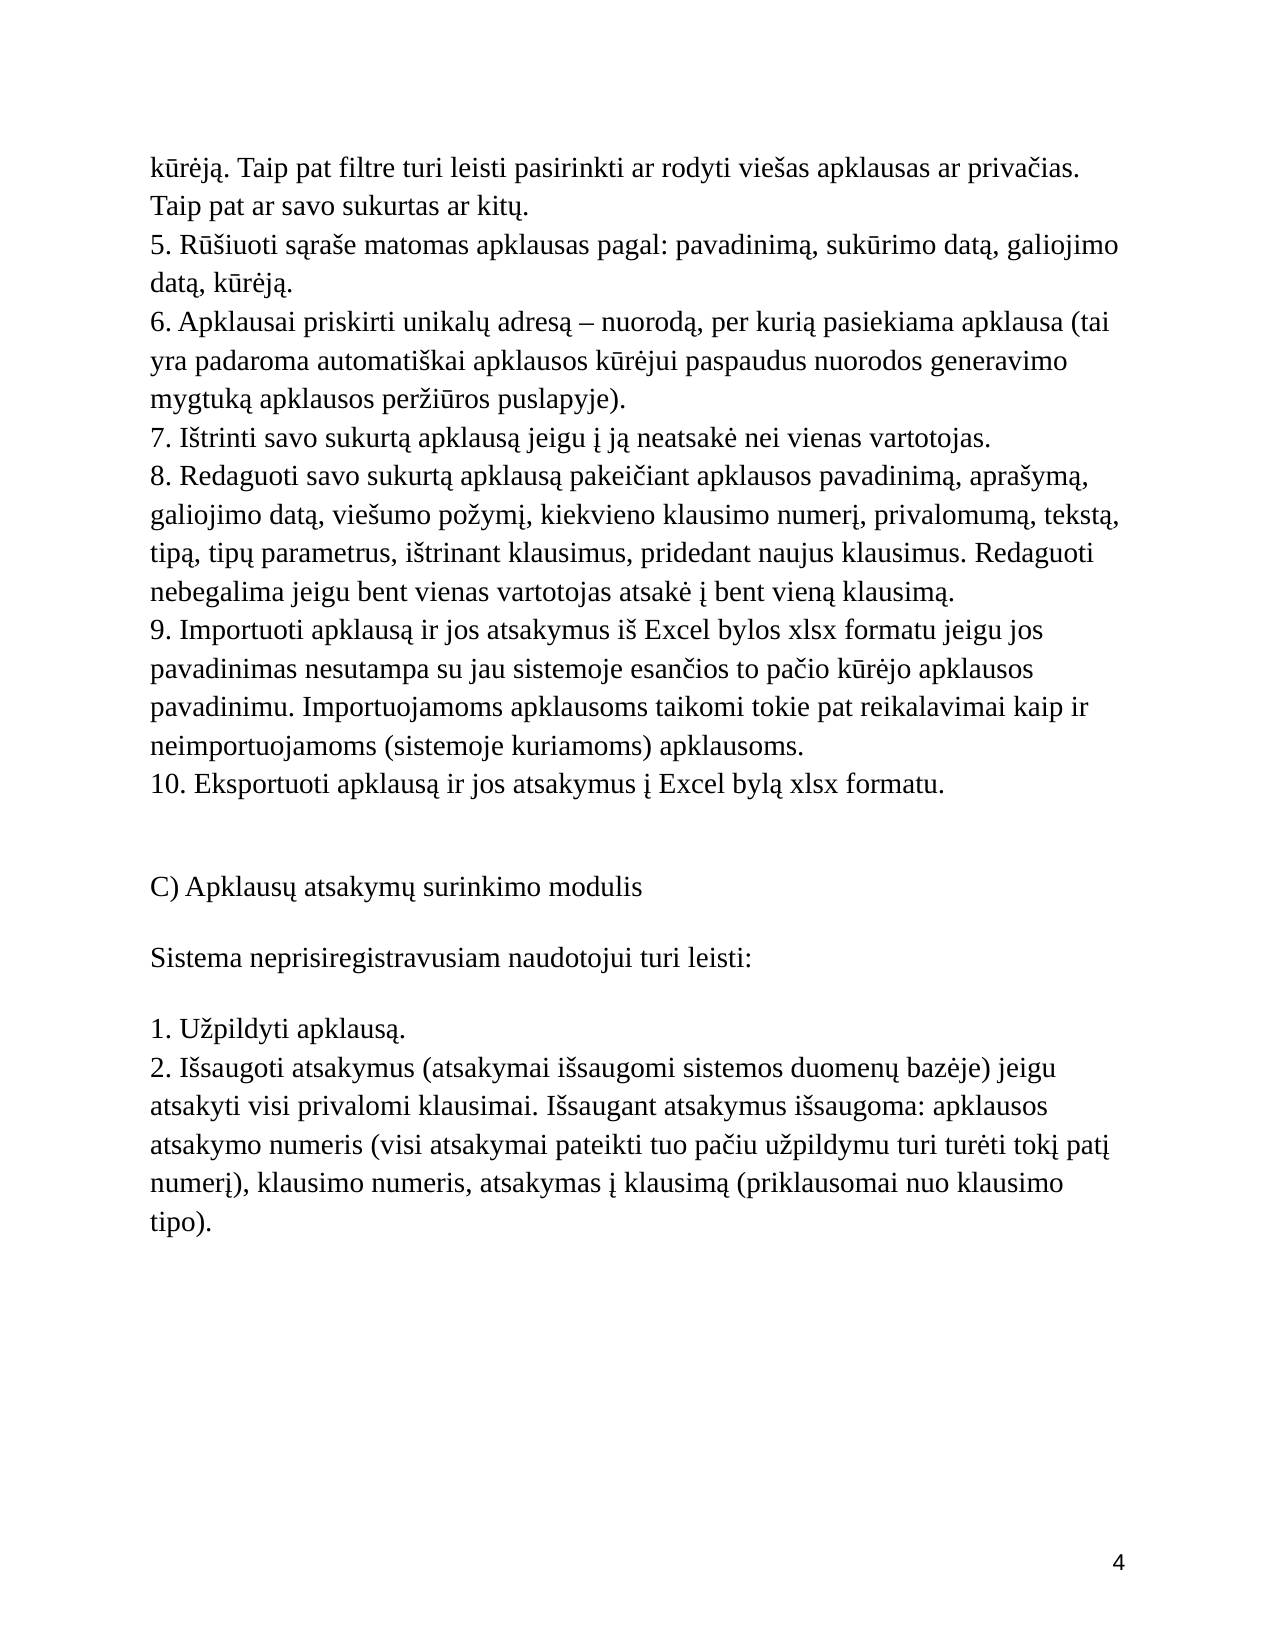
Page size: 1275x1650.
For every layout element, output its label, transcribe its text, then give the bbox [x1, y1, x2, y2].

text Sistema neprisiregistravusiam naudotojui turi leisti: [150, 940, 1125, 973]
list 6. Apklausai priskirti unikalų adresą – nuorodą, per kurią pasiekiama apklausa (tai yra padaroma automatiškai apklausos kūrėjui paspaudus nuorodos generavimo mygtuką apklausos peržiūros puslapyje). [150, 304, 1125, 415]
list 2. Išsaugoti atsakymus (atsakymai išsaugomi sistemos duomenų bazėje) jeigu atsakyti visi privalomi klausimai. Išsaugant atsakymus išsaugoma: apklausos atsakymo numeris (visi atsakymai pateikti tuo pačiu užpildymu turi turėti tokį patį numerį), klausimo numeris, atsakymas į klausimą (priklausomai nuo klausimo tipo). [150, 1050, 1125, 1237]
list 7. Ištrinti savo sukurtą apklausą jeigu į ją neatsakė nei vienas vartotojas. [150, 420, 1125, 453]
list kūrėją. Taip pat filtre turi leisti pasirinkti ar rodyti viešas apklausas ar privačias. Taip pat ar savo sukurtas ar kitų. [150, 150, 1125, 222]
list 5. Rūšiuoti sąraše matomas apklausas pagal: pavadinimą, sukūrimo datą, galiojimo datą, kūrėją. [150, 227, 1125, 299]
list 9. Importuoti apklausą ir jos atsakymus iš Excel bylos xlsx formatu jeigu jos pavadinimas nesutampa su jau sistemoje esančios to pačio kūrėjo apklausos pavadinimu. Importuojamoms apklausoms taikomi tokie pat reikalavimai kaip ir neimportuojamoms (sistemoje kuriamoms) apklausoms. [150, 612, 1125, 762]
list 8. Redaguoti savo sukurtą apklausą pakeičiant apklausos pavadinimą, aprašymą, galiojimo datą, viešumo požymį, kiekvieno klausimo numerį, privalomumą, tekstą, tipą, tipų parametrus, ištrinant klausimus, pridedant naujus klausimus. Redaguoti nebegalima jeigu bent vienas vartotojas atsakė į bent vieną klausimą. [150, 458, 1125, 607]
list 1. Užpildyti apklausą. [150, 1011, 1125, 1045]
list 10. Eksportuoti apklausą ir jos atsakymus į Excel bylą xlsx formatu. [150, 767, 1125, 800]
text C) Apklausų atsakymų surinkimo modulis [150, 869, 1125, 902]
